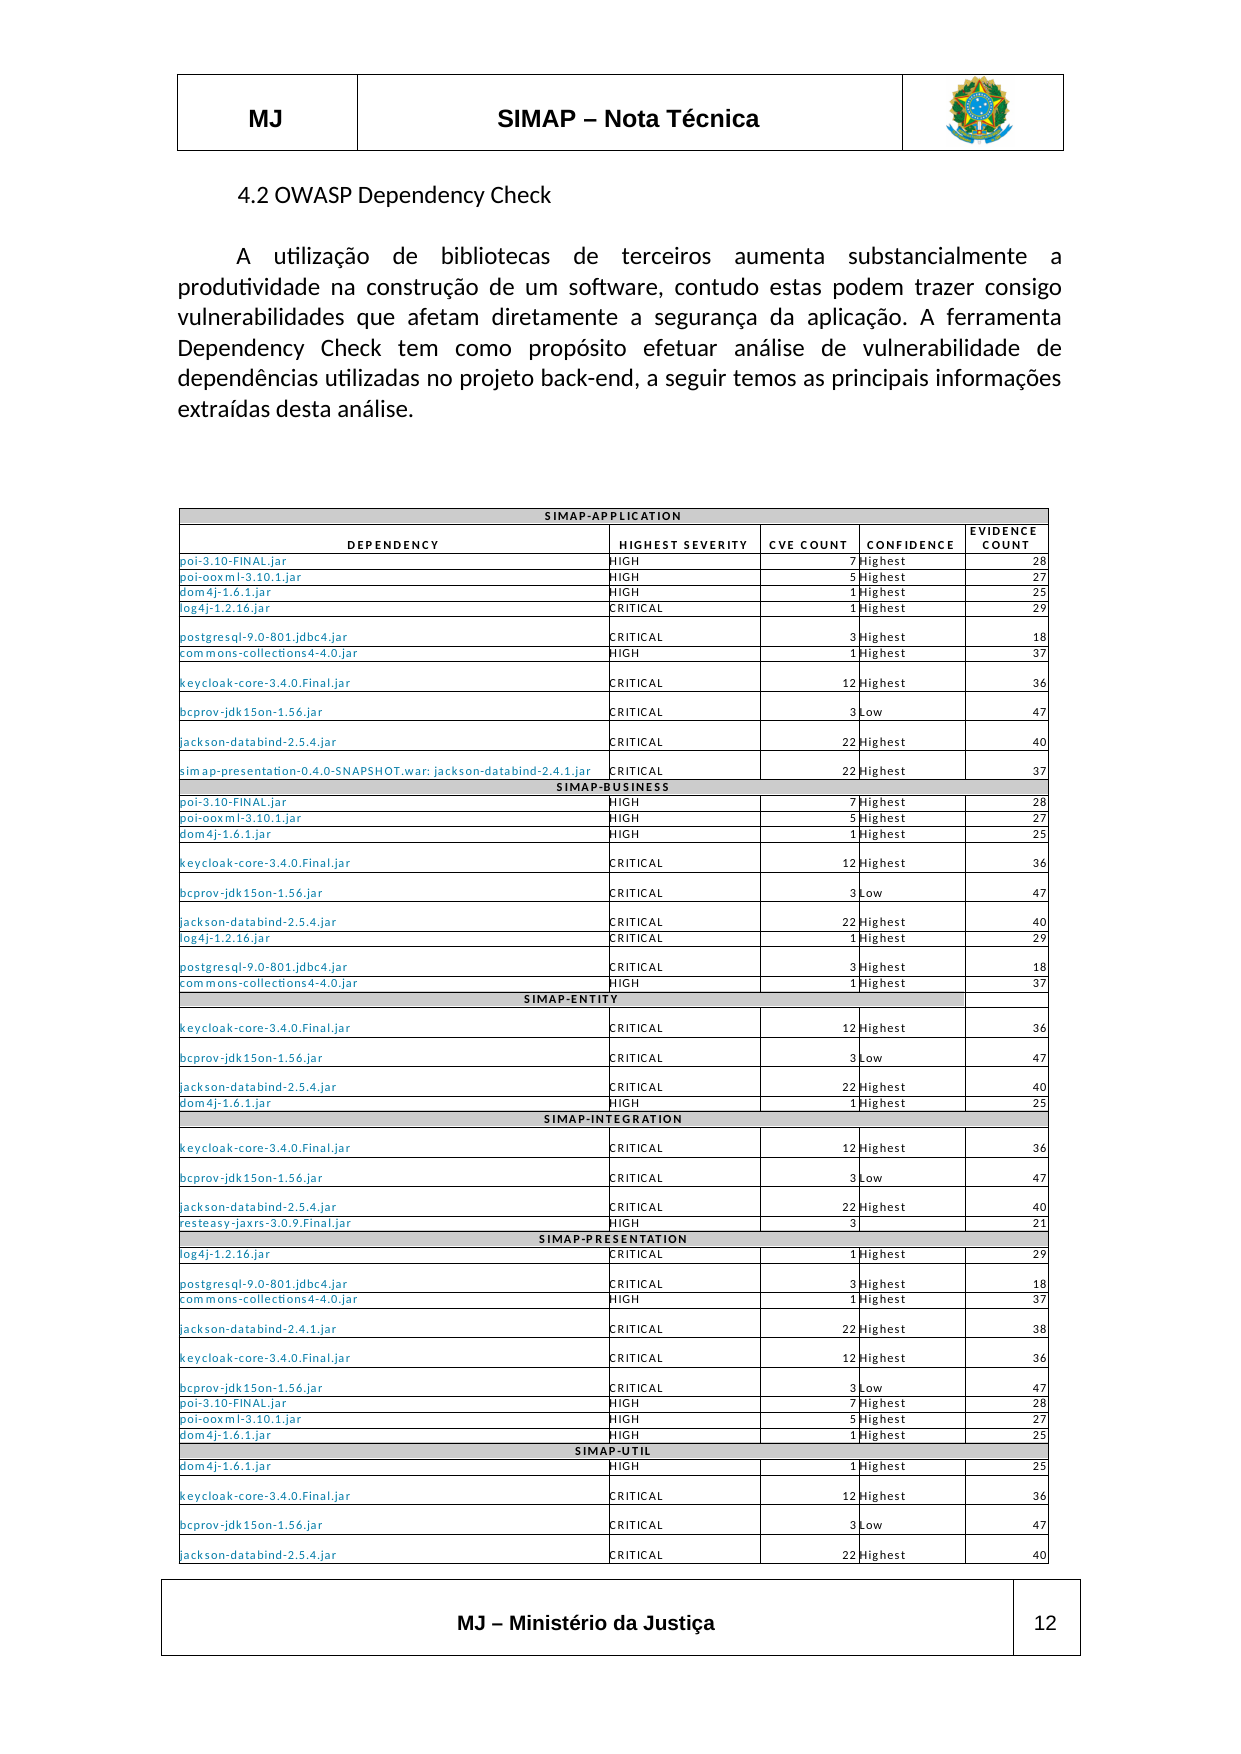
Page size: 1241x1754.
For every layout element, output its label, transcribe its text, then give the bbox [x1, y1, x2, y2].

picture [180, 888, 185, 897]
picture [195, 832, 203, 838]
picture [221, 798, 226, 806]
picture [194, 710, 199, 718]
picture [179, 1461, 185, 1470]
picture [203, 1399, 208, 1407]
picture [297, 1054, 302, 1062]
picture [278, 1280, 283, 1288]
picture [251, 1384, 256, 1392]
picture [254, 798, 259, 806]
picture [263, 573, 269, 581]
picture [331, 1295, 337, 1303]
picture [299, 1551, 304, 1559]
picture [190, 769, 198, 775]
picture [180, 635, 185, 643]
picture [278, 979, 284, 987]
picture [244, 708, 249, 716]
picture [194, 1386, 199, 1394]
picture [223, 1099, 228, 1107]
text A utilização de bibliotecas de terceiros aumenta substancialmente a produtividade na construção de um software, contudo estas podem trazer consigo vulnerabilidades que afetam diretamente a segurança da aplicação. A ferramenta Dependency Check tem como propósito efetuar análise de vulnerabilidade de dependências utilizadas no projeto back-end, a seguir temos as principais informações extraídas desta análise. [414, 393, 1063, 423]
picture [206, 830, 212, 838]
picture [194, 891, 199, 899]
picture [223, 830, 228, 838]
picture [297, 708, 302, 716]
picture [244, 1521, 249, 1529]
picture [278, 1054, 283, 1062]
picture [291, 1024, 296, 1032]
picture [179, 1430, 185, 1439]
subtitle 4.2 OWASP Dependency Check [551, 179, 1063, 210]
picture [244, 1174, 249, 1182]
picture [179, 1098, 185, 1107]
picture [393, 767, 399, 775]
picture [299, 738, 304, 746]
picture [258, 1550, 263, 1559]
picture [221, 1399, 226, 1407]
picture [203, 557, 208, 565]
picture [244, 1384, 249, 1392]
picture [320, 633, 326, 641]
picture [361, 767, 366, 775]
picture [291, 1144, 296, 1152]
picture [309, 1203, 315, 1211]
picture [291, 1354, 296, 1362]
picture [180, 965, 185, 973]
picture [258, 633, 264, 641]
picture [320, 1280, 326, 1288]
picture [299, 918, 304, 926]
picture [206, 588, 212, 596]
picture [206, 1099, 212, 1107]
picture [258, 1082, 263, 1091]
picture [206, 1431, 212, 1439]
picture [206, 1462, 212, 1470]
picture [309, 1551, 315, 1559]
subtitle 4.2 OWASP Dependency Check [177, 179, 237, 210]
picture [302, 767, 307, 775]
picture [202, 1282, 211, 1290]
picture [244, 889, 249, 897]
picture [512, 766, 517, 775]
picture [278, 633, 283, 641]
picture [263, 1415, 269, 1423]
picture [297, 1521, 302, 1529]
picture [944, 75, 1020, 149]
picture [309, 918, 315, 926]
picture [203, 798, 208, 806]
picture [254, 1399, 259, 1407]
picture [223, 1462, 228, 1470]
picture [202, 965, 211, 973]
picture [179, 829, 185, 838]
picture [530, 766, 536, 775]
picture [251, 1521, 256, 1529]
picture [194, 1176, 199, 1184]
picture [257, 573, 262, 581]
picture [257, 814, 262, 822]
picture [245, 588, 250, 596]
picture [248, 963, 253, 971]
picture [258, 963, 264, 971]
picture [291, 1492, 296, 1500]
picture [278, 649, 284, 657]
picture [180, 1520, 185, 1529]
picture [180, 575, 185, 583]
picture [484, 766, 490, 775]
picture [258, 1324, 263, 1333]
picture [293, 1219, 298, 1227]
picture [223, 588, 228, 596]
picture [312, 767, 318, 775]
picture [222, 769, 227, 777]
picture [258, 1280, 264, 1288]
picture [297, 1384, 302, 1392]
picture [331, 649, 337, 657]
picture [291, 859, 296, 867]
picture [263, 814, 269, 822]
picture [223, 1431, 228, 1439]
picture [180, 1417, 185, 1425]
picture [191, 606, 197, 614]
picture [278, 889, 283, 897]
picture [278, 1384, 283, 1392]
picture [248, 1280, 253, 1288]
picture [195, 1464, 203, 1470]
picture [352, 767, 359, 775]
picture [221, 557, 226, 565]
picture [258, 1202, 263, 1211]
picture [254, 557, 259, 565]
picture [278, 963, 283, 971]
picture [180, 559, 185, 567]
picture [245, 1099, 250, 1107]
picture [404, 769, 413, 775]
picture [291, 679, 296, 687]
picture [245, 1431, 250, 1439]
picture [331, 979, 337, 987]
picture [258, 737, 263, 746]
picture [194, 1056, 199, 1064]
picture [195, 590, 203, 596]
picture [298, 1325, 304, 1333]
picture [297, 889, 302, 897]
picture [179, 587, 185, 596]
picture [281, 1219, 286, 1227]
picture [299, 1203, 304, 1211]
picture [180, 1383, 185, 1392]
picture [323, 767, 329, 775]
picture [251, 889, 256, 897]
picture [191, 936, 197, 944]
picture [206, 1297, 214, 1303]
picture [191, 1252, 197, 1260]
picture [297, 1174, 302, 1182]
picture [195, 1433, 203, 1439]
picture [244, 1054, 249, 1062]
picture [258, 917, 263, 926]
picture [278, 1174, 283, 1182]
picture [224, 1221, 229, 1229]
picture [251, 708, 256, 716]
picture [245, 1462, 250, 1470]
picture [180, 800, 185, 808]
picture [309, 738, 315, 746]
picture [180, 707, 185, 716]
picture [206, 651, 214, 657]
picture [251, 1054, 256, 1062]
picture [210, 769, 215, 777]
picture [248, 633, 253, 641]
picture [299, 1083, 304, 1091]
picture [251, 1174, 256, 1182]
picture [180, 1053, 185, 1062]
picture [180, 1173, 185, 1182]
picture [245, 830, 250, 838]
picture [180, 1282, 185, 1290]
picture [278, 1521, 283, 1529]
picture [180, 816, 185, 824]
picture [278, 708, 283, 716]
picture [202, 635, 211, 643]
picture [309, 1083, 315, 1091]
picture [278, 1295, 284, 1303]
picture [257, 1415, 262, 1423]
picture [206, 981, 214, 987]
picture [195, 1101, 203, 1107]
picture [194, 1523, 199, 1531]
picture [180, 1401, 185, 1409]
picture [320, 963, 326, 971]
